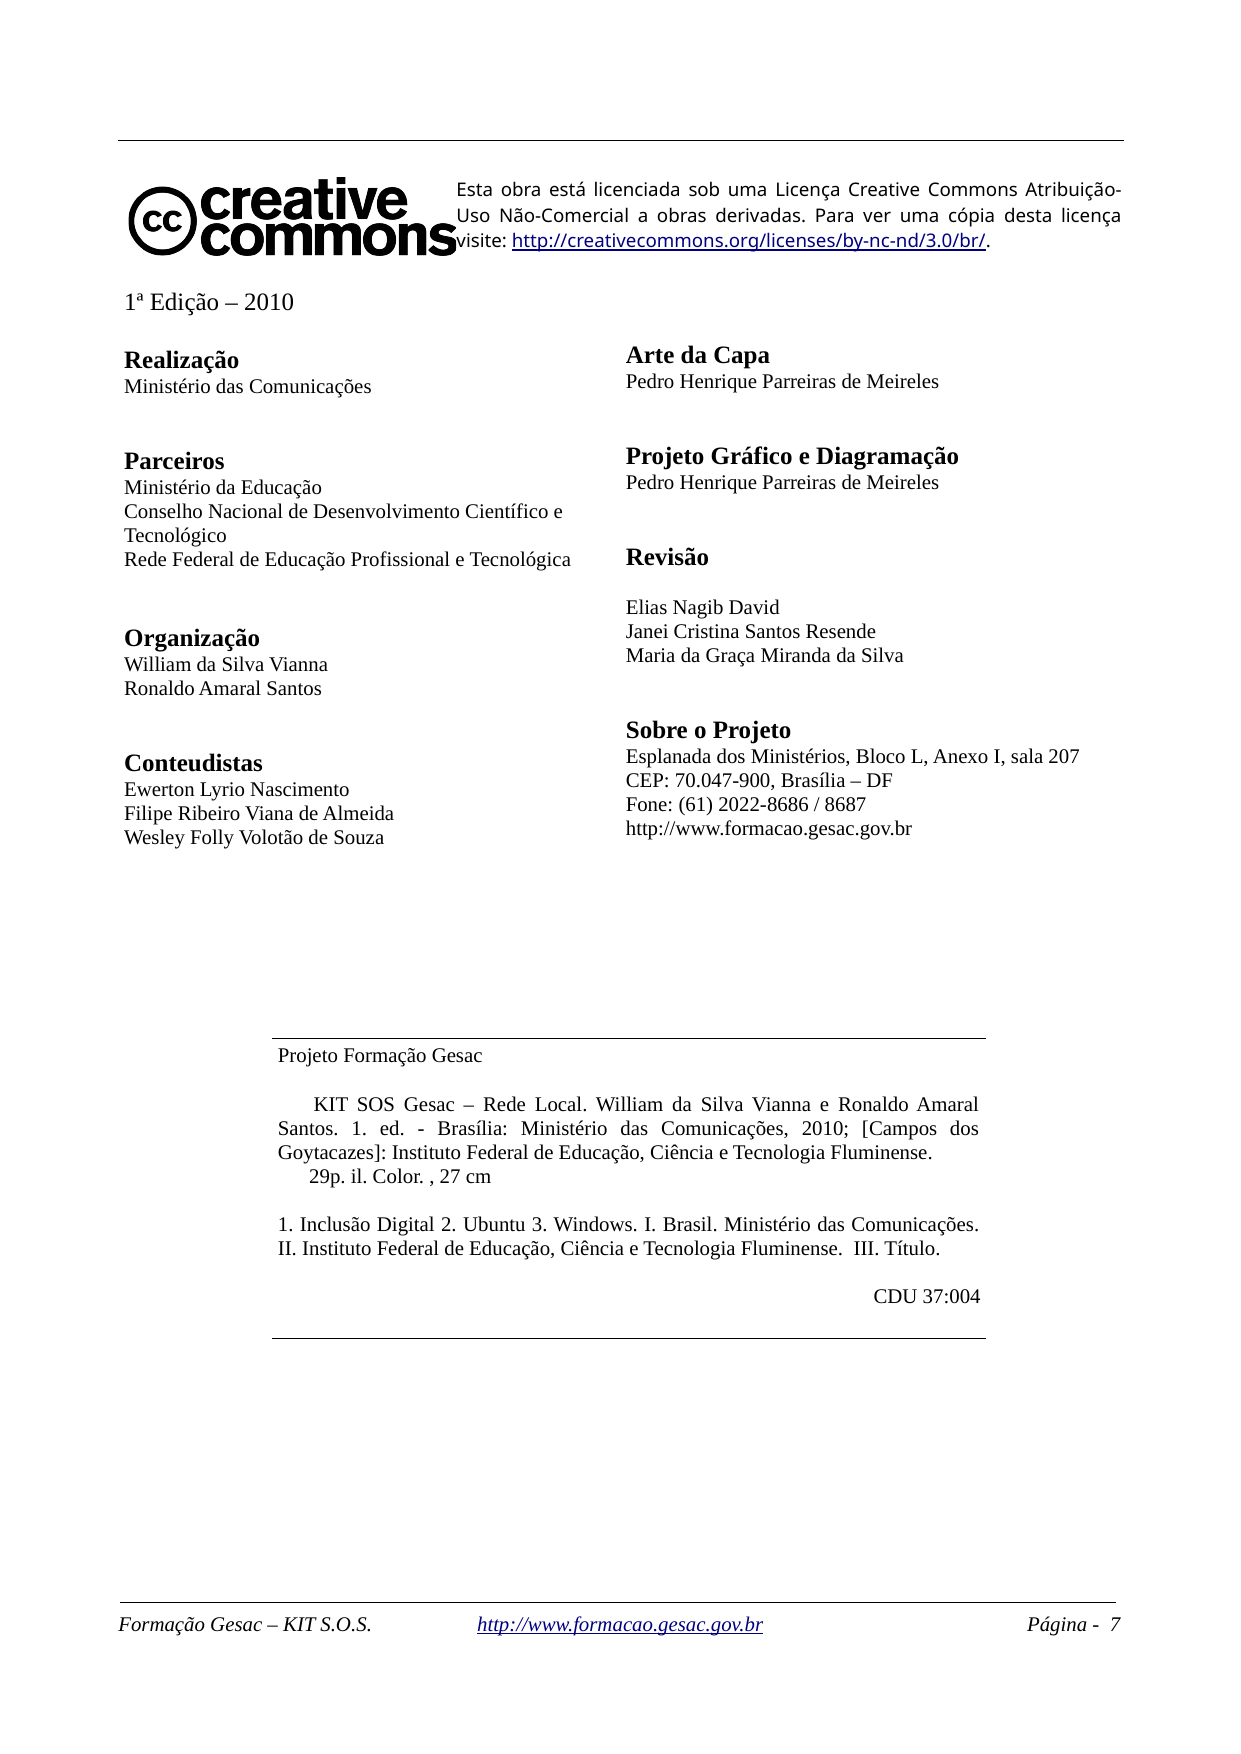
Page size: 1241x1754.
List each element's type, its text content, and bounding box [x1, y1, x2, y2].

text Esta obra está licenciada sob uma Licença Creative Commons Atribuição-Uso Não-Comercial a obras derivadas. Para ver uma cópia desta licença visite: http://creativecommons.org/licenses/by-nc-nd/3.0/br/. [118, 176, 1122, 253]
table_header 1ª Edição – 2010 Realização Ministério das Comunicações Parceiros Ministério da Educação Conselho Nacional de Desenvolvimento Científico e Tecnológico Rede Federal de Educação Profissional e Tecnológica Organização William da Silva Vianna Ronaldo Amaral Santos Conteudistas Ewerton Lyrio Nascimento Filipe Ribeiro Viana de Almeida Wesley Folly Volotão de Souza [118, 282, 620, 980]
picture [128, 177, 457, 256]
table_header Projeto Formação Gesac KIT SOS Gesac – Rede Local. William da Silva Vianna e Ronaldo Amaral Santos. 1. ed. - Brasília: Ministério das Comunicações, 2010; [Campos dos Goytacazes]: Instituto Federal de Educação, Ciência e Tecnologia Fluminense. 29p. il. Color. , 27 cm 1. Inclusão Digital 2. Ubuntu 3. Windows. I. Brasil. Ministério das Comunicações. II. Instituto Federal de Educação, Ciência e Tecnologia Fluminense. III. Título. CDU 37:004 [272, 1039, 986, 1338]
table_header Arte da Capa Pedro Henrique Parreiras de Meireles Projeto Gráfico e Diagramação Pedro Henrique Parreiras de Meireles Revisão Elias Nagib David Janei Cristina Santos Resende Maria da Graça Miranda da Silva Sobre o Projeto Esplanada dos Ministérios, Bloco L, Anexo I, sala 207 CEP: 70.047-900, Brasília – DF Fone: (61) 2022-8686 / 8687 http://www.formacao.gesac.gov.br [620, 282, 1122, 980]
